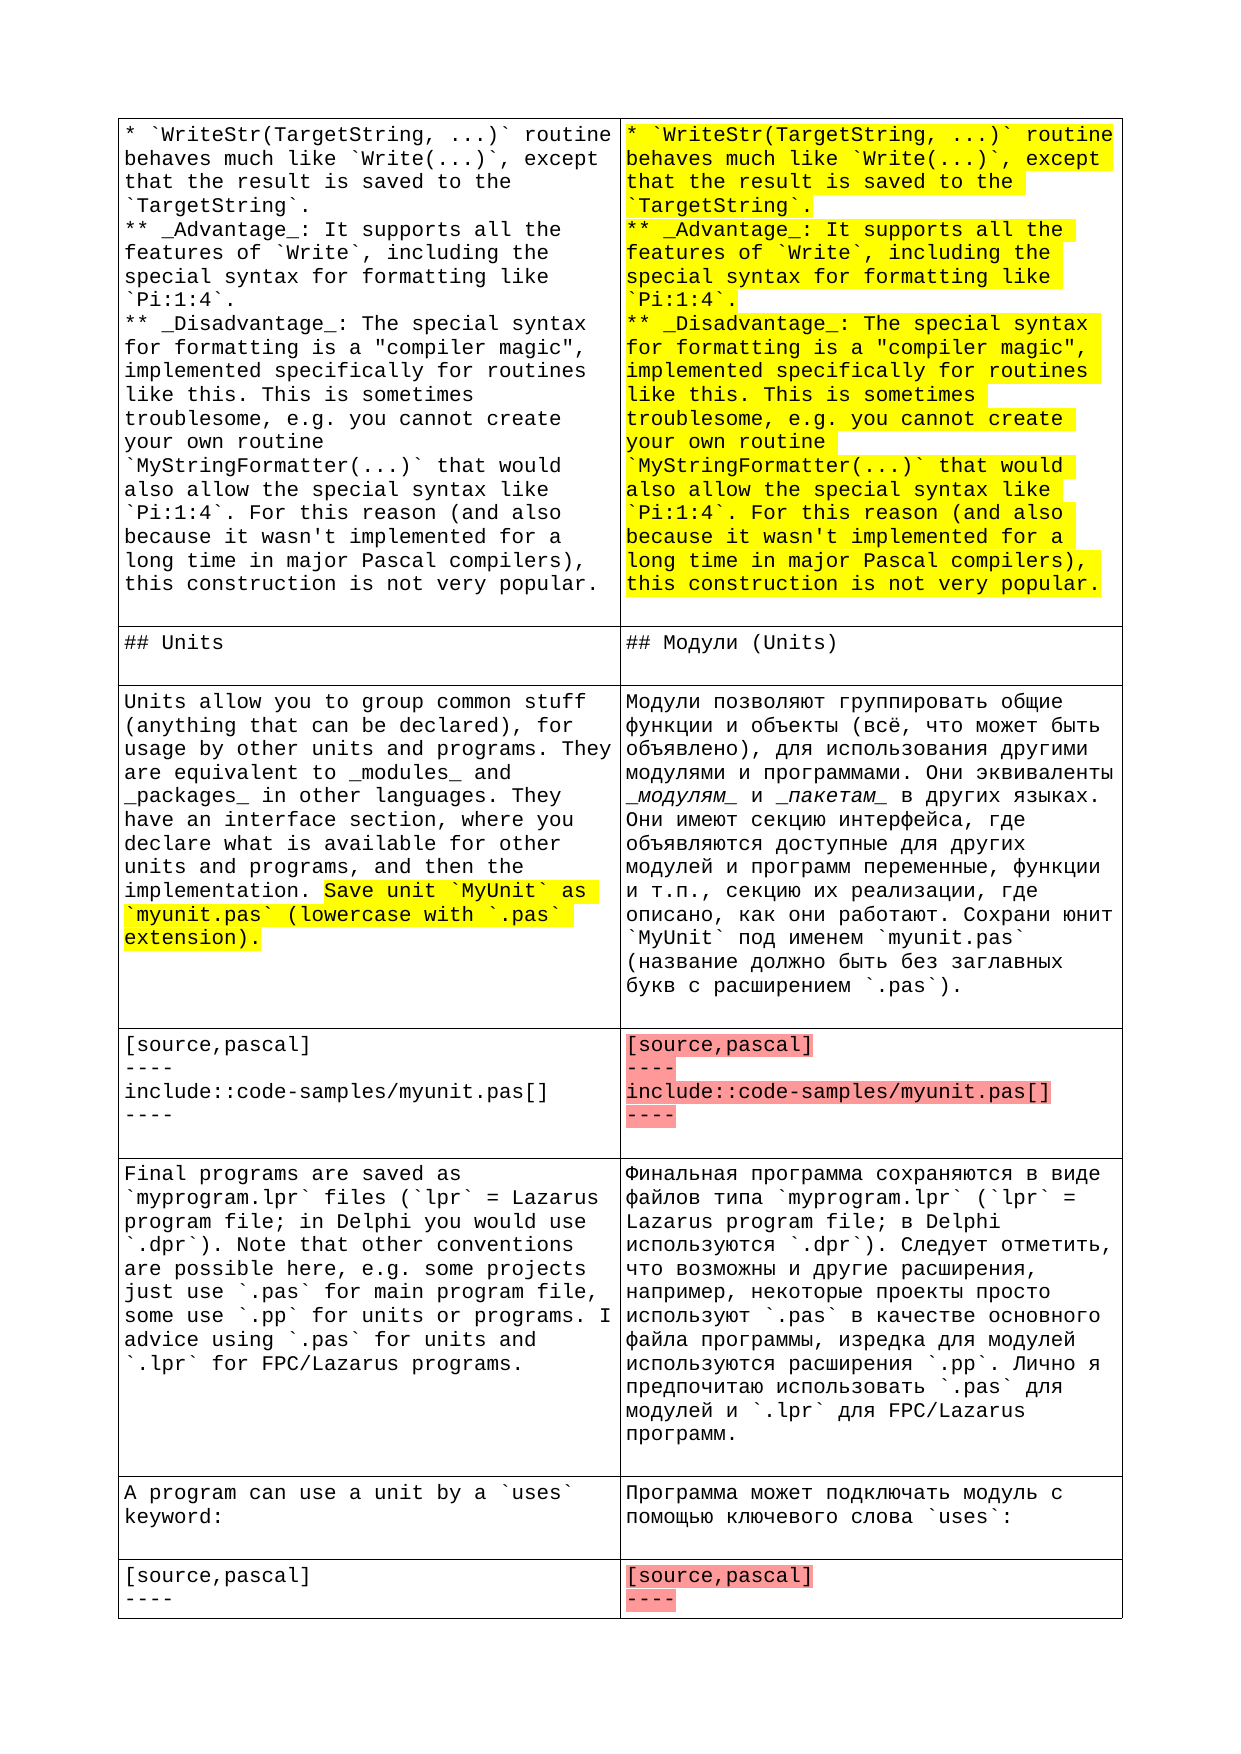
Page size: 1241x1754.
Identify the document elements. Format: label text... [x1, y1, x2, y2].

table_cell [source,pascal] ---- include::code-samples/myunit.pas[] ---- [621, 1029, 1122, 1157]
table_cell Программа может подключать модуль с помощью ключевого слова `uses`: [621, 1477, 1122, 1559]
table_cell Финальная программа сохраняются в виде файлов типа `myprogram.lpr` (`lpr` = Lazarus program file; в Delphi используются `.dpr`). Следует отметить, что возможны и другие расширения, например, некоторые проекты просто используют `.pas` в качестве основного файла программы, изредка для модулей используются расширения `.pp`. Лично я предпочитаю использовать `.pas` для модулей и `.lpr` для FPC/Lazarus программ. [621, 1159, 1122, 1476]
table_cell Модули позволяют группировать общие функции и объекты (всё, что может быть объявлено), для использования другими модулями и программами. Они эквиваленты _модулям_ и _пакетам_ в других языках. Они имеют секцию интерфейса, где объявляются доступные для других модулей и программ переменные, функции и т.п., секцию их реализации, где описано, как они работают. Сохрани юнит `MyUnit` под именем `myunit.pas` (название должно быть без заглавных букв с расширением `.pas`). [621, 686, 1122, 1028]
table_cell [source,pascal] ---- include::code-samples/myunit.pas[] ---- [119, 1029, 620, 1157]
table_cell Units allow you to group common stuff (anything that can be declared), for usage by other units and programs. They are equivalent to _modules_ and _packages_ in other languages. They have an interface section, where you declare what is available for other units and programs, and then the implementation. Save unit `MyUnit` as `myunit.pas` (lowercase with `.pas` extension). [119, 686, 620, 1028]
table_cell * `WriteStr(TargetString, ...)` routine behaves much like `Write(...)`, except that the result is saved to the `TargetString`. ** _Advantage_: It supports all the features of `Write`, including the special syntax for formatting like `Pi:1:4`. ** _Disadvantage_: The special syntax for formatting is a "compiler magic", implemented specifically for routines like this. This is sometimes troublesome, e.g. you cannot create your own routine `MyStringFormatter(...)` that would also allow the special syntax like `Pi:1:4`. For this reason (and also because it wasn't implemented for a long time in major Pascal compilers), this construction is not very popular. [621, 119, 1122, 626]
table_cell ## Модули (Units) [621, 627, 1122, 685]
table_cell Final programs are saved as `myprogram.lpr` files (`lpr` = Lazarus program file; in Delphi you would use `.dpr`). Note that other conventions are possible here, e.g. some projects just use `.pas` for main program file, some use `.pp` for units or programs. I advice using `.pas` for units and `.lpr` for FPC/Lazarus programs. [119, 1159, 620, 1476]
table_cell [source,pascal] [621, 1560, 1122, 1618]
table_cell [source,pascal] [119, 1560, 620, 1618]
table_cell * `WriteStr(TargetString, ...)` routine behaves much like `Write(...)`, except that the result is saved to the `TargetString`. ** _Advantage_: It supports all the features of `Write`, including the special syntax for formatting like `Pi:1:4`. ** _Disadvantage_: The special syntax for formatting is a "compiler magic", implemented specifically for routines like this. This is sometimes troublesome, e.g. you cannot create your own routine `MyStringFormatter(...)` that would also allow the special syntax like `Pi:1:4`. For this reason (and also because it wasn't implemented for a long time in major Pascal compilers), this construction is not very popular. [119, 119, 620, 626]
table_cell A program can use a unit by a `uses` keyword: [119, 1477, 620, 1559]
table_cell ## Units [119, 627, 620, 685]
